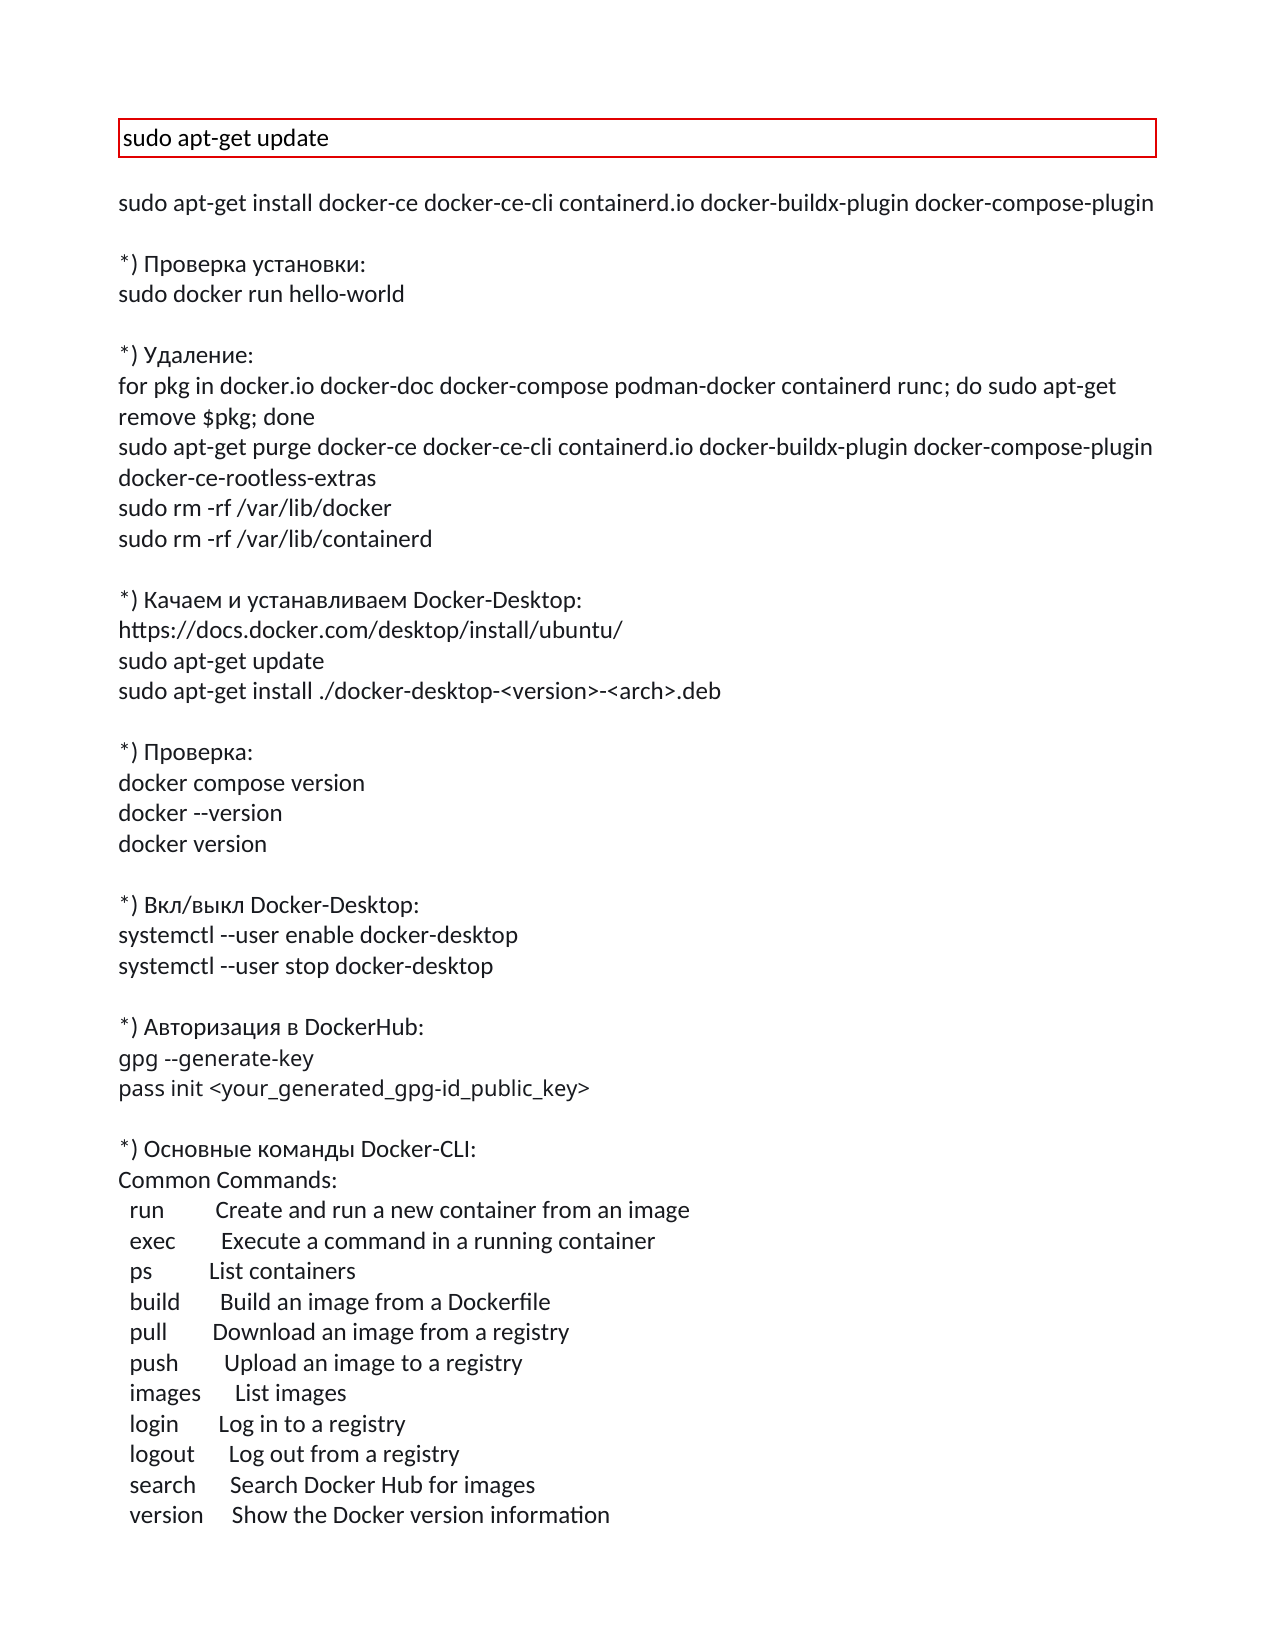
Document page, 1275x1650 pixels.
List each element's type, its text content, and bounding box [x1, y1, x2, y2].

text *) Удаление: [118, 340, 1157, 370]
text *) Авторизация в DockerHub: [118, 1011, 1157, 1042]
text Common Commands: [118, 1164, 1157, 1194]
text *) Вкл/выкл Docker-Desktop: [118, 889, 1157, 919]
text build Build an image from a Dockerfile [118, 1286, 1157, 1317]
text sudo apt-get update [120, 120, 1155, 156]
text logout Log out from a registry [118, 1439, 1157, 1469]
text systemctl --user enable docker-desktop [118, 919, 1157, 950]
text sudo apt-get install docker-ce docker-ce-cli containerd.io docker-buildx-plugin docker-compose-plugin [118, 187, 1157, 218]
text docker version [118, 828, 1157, 858]
text run Create and run a new container from an image [118, 1194, 1157, 1225]
text push Upload an image to a registry [118, 1347, 1157, 1378]
text sudo apt-get update [118, 645, 1157, 675]
text pull Download an image from a registry [118, 1317, 1157, 1347]
text version Show the Docker version information [118, 1500, 1157, 1530]
text ps List containers [118, 1256, 1157, 1286]
text gpg --generate-key [118, 1042, 1157, 1072]
text systemctl --user stop docker-desktop [118, 950, 1157, 981]
text sudo apt-get purge docker-ce docker-ce-cli containerd.io docker-buildx-plugin docker-compose-plugin docker-ce-rootless-extras [118, 431, 1157, 492]
text *) Основные команды Docker-CLI: [118, 1133, 1157, 1164]
text for pkg in docker.io docker-doc docker-compose podman-docker containerd runc; do sudo apt-get remove $pkg; done [118, 370, 1157, 431]
text sudo rm -rf /var/lib/docker [118, 492, 1157, 523]
text *) Проверка установки: sudo docker run hello-world [118, 248, 1157, 309]
text *) Проверка: [118, 736, 1157, 767]
text *) Качаем и устанавливаем Docker-Desktop: [118, 584, 1157, 614]
text pass init <your_generated_gpg-id_public_key> [118, 1072, 1157, 1103]
text images List images [118, 1378, 1157, 1408]
text https://docs.docker.com/desktop/install/ubuntu/ [118, 614, 1157, 645]
text sudo apt-get install ./docker-desktop-<version>-<arch>.deb [118, 675, 1157, 706]
text sudo rm -rf /var/lib/containerd [118, 523, 1157, 553]
text docker compose version [118, 767, 1157, 797]
text login Log in to a registry [118, 1408, 1157, 1439]
text search Search Docker Hub for images [118, 1469, 1157, 1500]
text docker --version [118, 797, 1157, 828]
text exec Execute a command in a running container [118, 1225, 1157, 1256]
